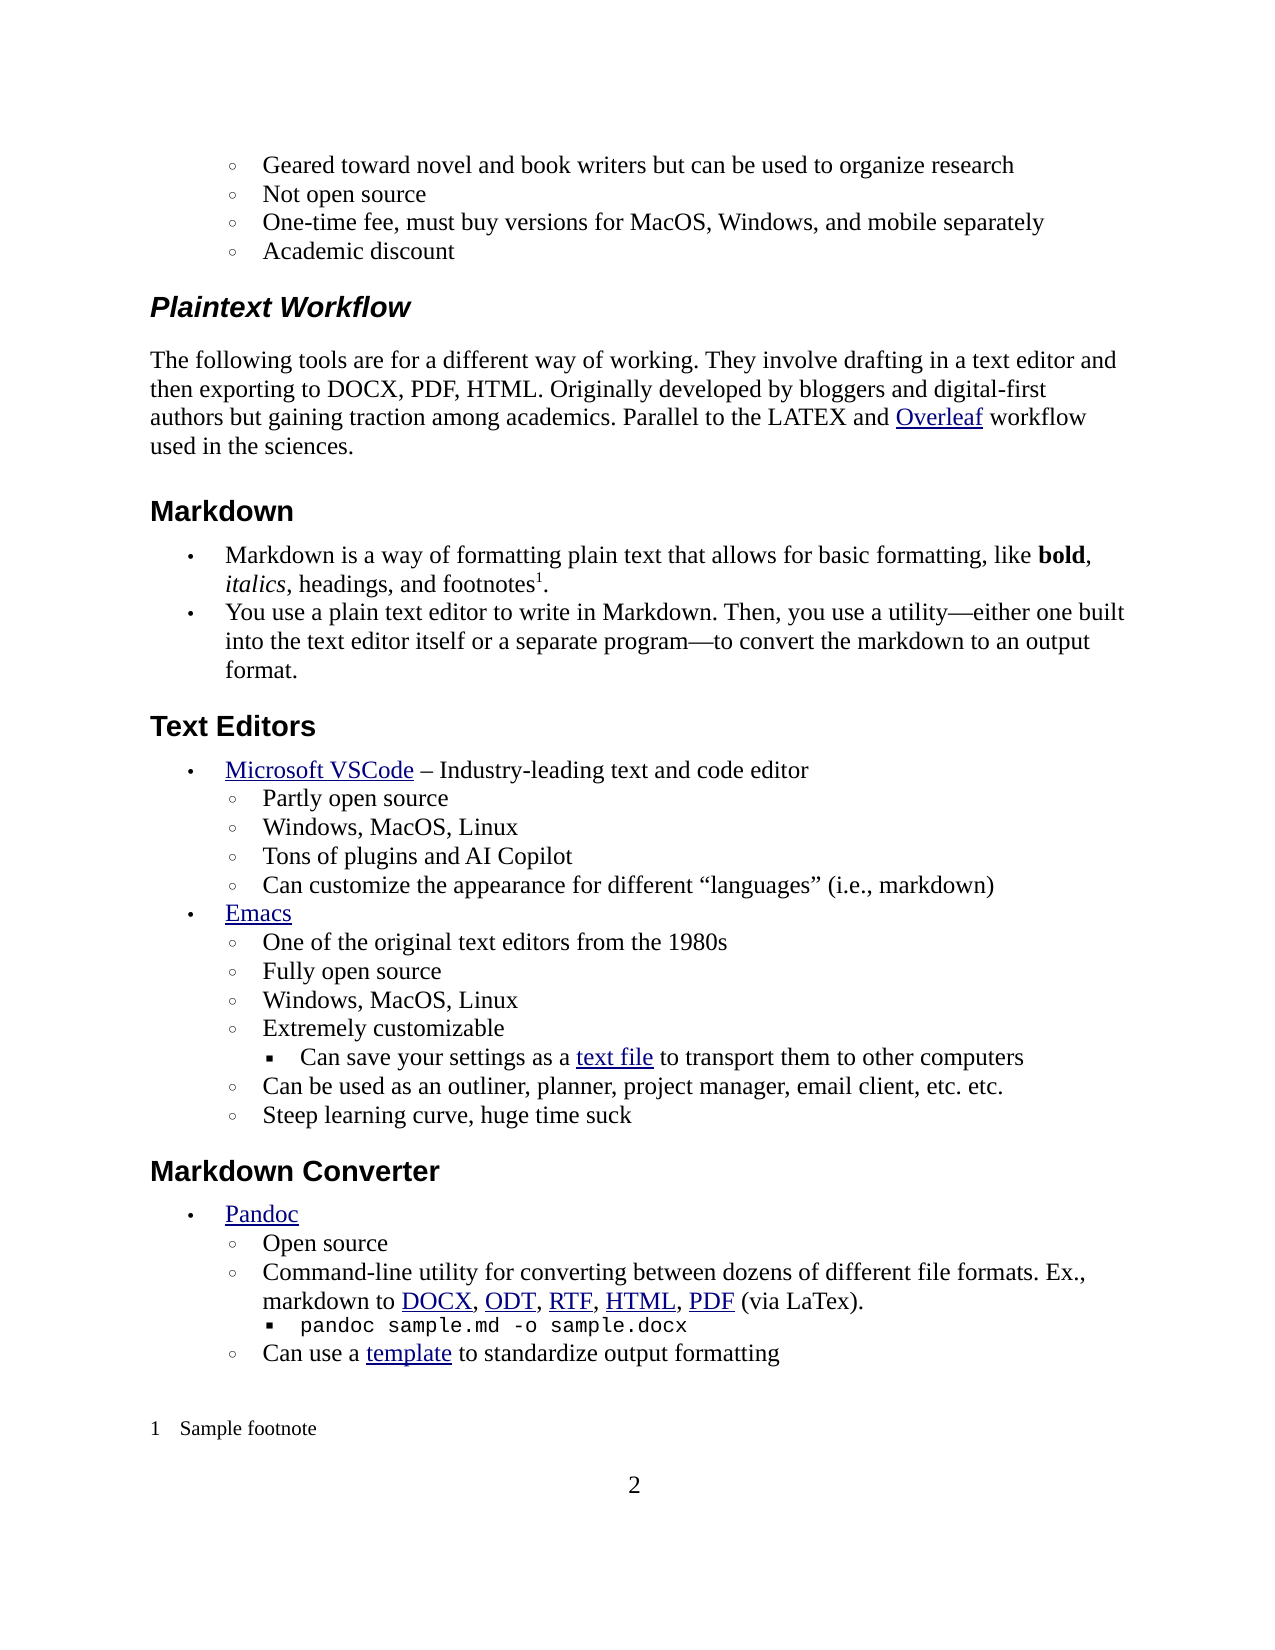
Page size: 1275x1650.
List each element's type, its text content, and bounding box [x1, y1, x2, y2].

list Windows, MacOS, Linux [225, 985, 1125, 1013]
list One-time fee, must buy versions for MacOS, Windows, and mobile separately [225, 207, 1125, 236]
list One of the original text editors from the 1980s [225, 927, 1125, 956]
list Extremely customizable [225, 1013, 1125, 1042]
list Tons of plugins and AI Copilot [225, 841, 1125, 870]
list Partly open source [225, 783, 1125, 812]
list Can be used as an outliner, planner, project manager, email client, etc. etc. [225, 1071, 1125, 1100]
list Steep learning curve, huge time suck [225, 1100, 1125, 1128]
subtitle Markdown Converter [150, 1153, 1125, 1187]
subtitle Text Editors [150, 709, 1125, 742]
text The following tools are for a different way of working. They involve drafting in a text editor and then exporting to DOCX, PDF, HTML. Originally developed by bloggers and digital-first authors but gaining traction among academics. Parallel to the LATEX and Overleaf workflow used in the sciences. [150, 345, 1125, 460]
list Markdown is a way of formatting plain text that allows for basic formatting, like bold, italics, headings, and footnotes. [187, 540, 1125, 597]
list Pandoc [187, 1199, 1125, 1228]
list Microsoft VSCode – Industry-leading text and code editor [187, 755, 1125, 783]
list Sample footnote [150, 1416, 1125, 1440]
list Fully open source [225, 956, 1125, 985]
list Emacs [187, 898, 1125, 927]
list pandoc sample.md -o sample.docx [262, 1314, 1125, 1338]
list You use a plain text editor to write in Markdown. Then, you use a utility—either one built into the text editor itself or a separate program—to convert the markdown to an output format. [187, 597, 1125, 684]
list Open source [225, 1228, 1125, 1257]
subtitle Plaintext Workflow [150, 290, 1125, 323]
list Can save your settings as a text file to transport them to other computers [262, 1042, 1125, 1071]
list Can use a template to standardize output formatting [225, 1338, 1125, 1367]
list Command-line utility for converting between dozens of different file formats. Ex., markdown to DOCX, ODT, RTF, HTML, PDF (via LaTex). [225, 1257, 1125, 1314]
list Windows, MacOS, Linux [225, 812, 1125, 841]
list Academic discount [225, 236, 1125, 265]
list Geared toward novel and book writers but can be used to organize research [225, 150, 1125, 179]
list Can customize the appearance for different “languages” (i.e., markdown) [225, 870, 1125, 898]
subtitle Markdown [150, 494, 1125, 527]
list Not open source [225, 179, 1125, 207]
